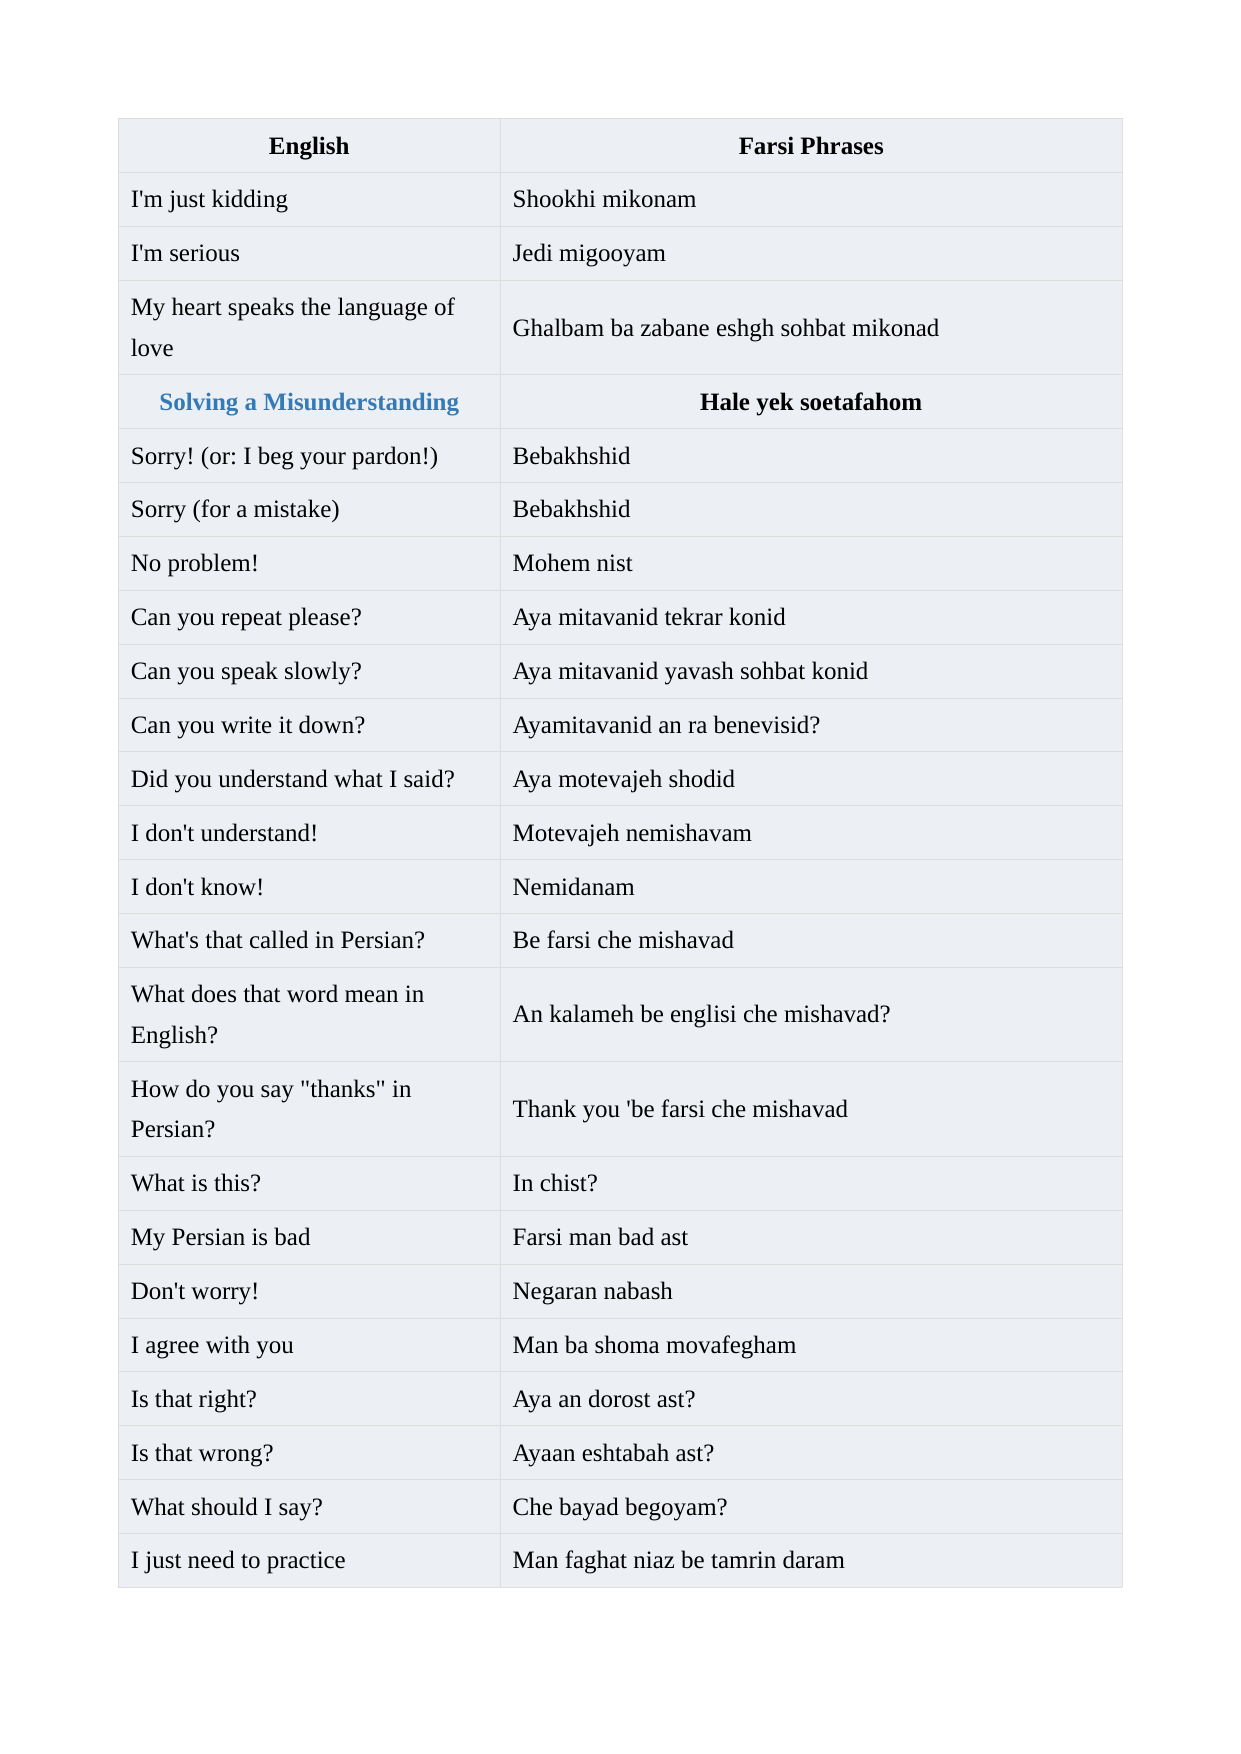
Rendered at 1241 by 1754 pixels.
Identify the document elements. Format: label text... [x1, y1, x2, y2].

table_cell Aya mitavanid yavash sohbat konid [501, 645, 1122, 697]
table_cell Aya mitavanid tekrar konid [501, 591, 1122, 643]
table_cell Shookhi mikonam [501, 173, 1122, 226]
table_cell Be farsi che mishavad [501, 914, 1122, 967]
table_cell Man faghat niaz be tamrin daram [501, 1534, 1122, 1587]
table_cell I just need to practice [119, 1534, 500, 1587]
table_cell Is that right? [119, 1372, 500, 1425]
table_cell Negaran nabash [501, 1265, 1122, 1317]
table_cell Ghalbam ba zabane eshgh sohbat mikonad [501, 281, 1122, 374]
table_cell Can you speak slowly? [119, 645, 500, 697]
table_cell My heart speaks the language of love [119, 281, 500, 374]
table_cell Ayaan eshtabah ast? [501, 1426, 1122, 1479]
table_cell What is this? [119, 1157, 500, 1210]
table_cell Thank you 'be farsi che mishavad [501, 1062, 1122, 1156]
table_cell Aya motevajeh shodid [501, 752, 1122, 805]
table_cell Jedi migooyam [501, 227, 1122, 280]
table_cell My Persian is bad [119, 1211, 500, 1263]
table_cell Ayamitavanid an ra benevisid? [501, 699, 1122, 751]
table_cell Mohem nist [501, 537, 1122, 590]
table_cell Hale yek soetafahom [501, 375, 1122, 428]
table_cell Sorry (for a mistake) [119, 483, 500, 536]
table_cell Man ba shoma movafegham [501, 1319, 1122, 1371]
table_cell Is that wrong? [119, 1426, 500, 1479]
table_cell Can you repeat please? [119, 591, 500, 643]
table_cell I don't know! [119, 860, 500, 913]
table_cell I don't understand! [119, 806, 500, 859]
table_cell Motevajeh nemishavam [501, 806, 1122, 859]
table_cell How do you say "thanks" in Persian? [119, 1062, 500, 1156]
table_cell What does that word mean in English? [119, 968, 500, 1061]
table_cell I'm serious [119, 227, 500, 280]
table_cell Nemidanam [501, 860, 1122, 913]
table_cell Bebakhshid [501, 429, 1122, 482]
table_cell Don't worry! [119, 1265, 500, 1317]
table_cell No problem! [119, 537, 500, 590]
table_cell In chist? [501, 1157, 1122, 1210]
table_cell Aya an dorost ast? [501, 1372, 1122, 1425]
table_cell An kalameh be englisi che mishavad? [501, 968, 1122, 1061]
table_cell Sorry! (or: I beg your pardon!) [119, 429, 500, 482]
table_cell Bebakhshid [501, 483, 1122, 536]
table_cell Can you write it down? [119, 699, 500, 751]
table_cell I'm just kidding [119, 173, 500, 226]
table_header Farsi Phrases [501, 119, 1122, 172]
table_cell Did you understand what I said? [119, 752, 500, 805]
table_cell I agree with you [119, 1319, 500, 1371]
table_cell Che bayad begoyam? [501, 1480, 1122, 1533]
table_cell Solving a Misunderstanding [119, 375, 500, 428]
table_cell Farsi man bad ast [501, 1211, 1122, 1263]
table_header English [119, 119, 500, 172]
table_cell What's that called in Persian? [119, 914, 500, 967]
table_cell What should I say? [119, 1480, 500, 1533]
